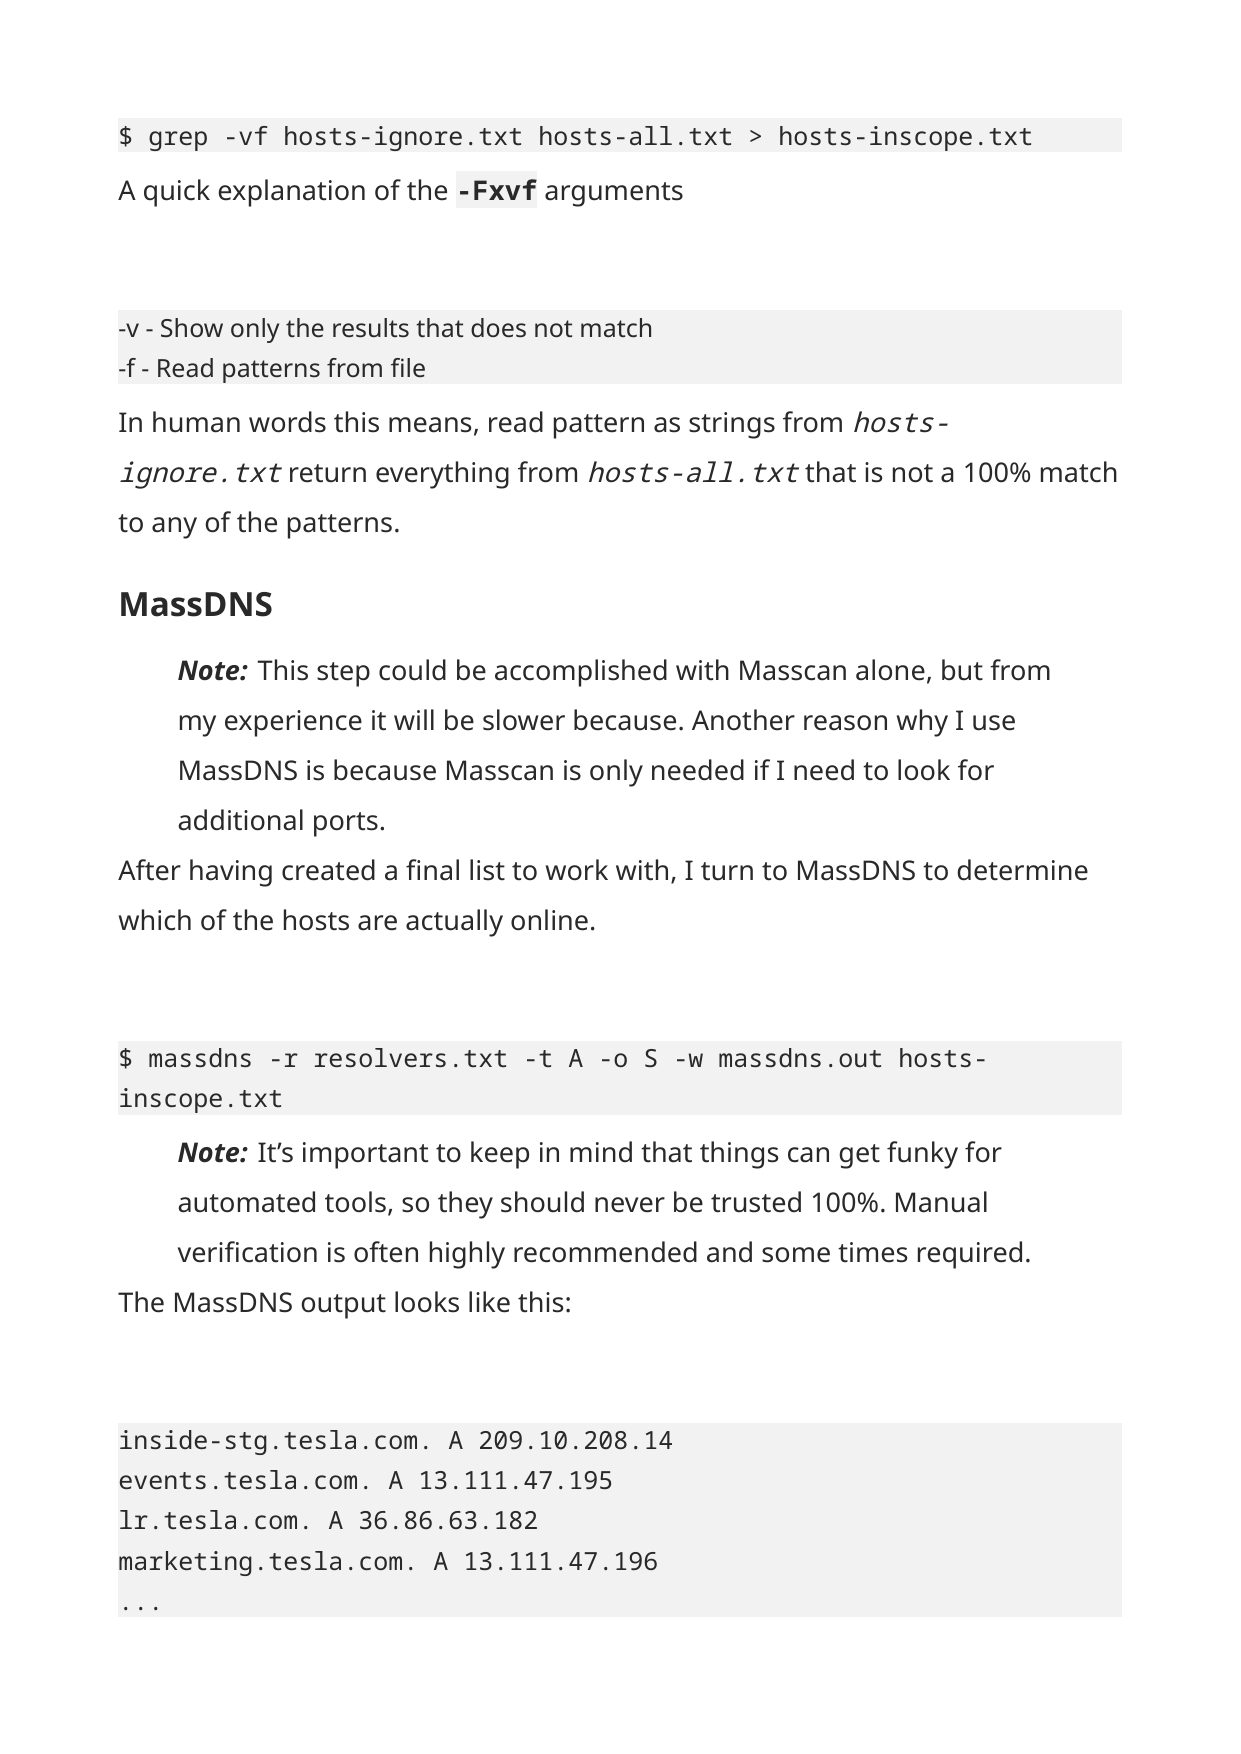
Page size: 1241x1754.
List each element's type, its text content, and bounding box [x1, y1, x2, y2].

text -v - Show only the results that does not match -f - Read patterns from file [118, 310, 1122, 384]
text Note: This step could be accomplished with Masscan alone, but from my experience it will be slower because. Another reason why I use MassDNS is because Masscan is only needed if I need to look for additional ports. [177, 638, 1063, 838]
text $ massdns -r resolvers.txt -t A -o S -w massdns.out hosts-inscope.txt [118, 1041, 1122, 1115]
text The MassDNS output looks like this: [118, 1271, 1122, 1321]
text A quick explanation of the -Fxvf arguments [118, 158, 1122, 208]
text $ grep -vf hosts-ignore.txt hosts-all.txt > hosts-inscope.txt [118, 118, 1122, 152]
text After having created a final list to work with, I turn to MassDNS to determine which of the hosts are actually online. [118, 838, 1122, 938]
text inside-stg.tesla.com. A 209.10.208.14 events.tesla.com. A 13.111.47.195 lr.tesla.com. A 36.86.63.182 marketing.tesla.com. A 13.111.47.196 ... [118, 1423, 1122, 1617]
text Note: It’s important to keep in mind that things can get funky for automated tools, so they should never be trusted 100%. Manual verification is often highly recommended and some times required. [177, 1121, 1063, 1271]
subtitle MassDNS [118, 576, 1122, 626]
text In human words this means, read pattern as strings from hosts-ignore.txt return everything from hosts-all.txt that is not a 100% match to any of the patterns. [118, 391, 1122, 541]
